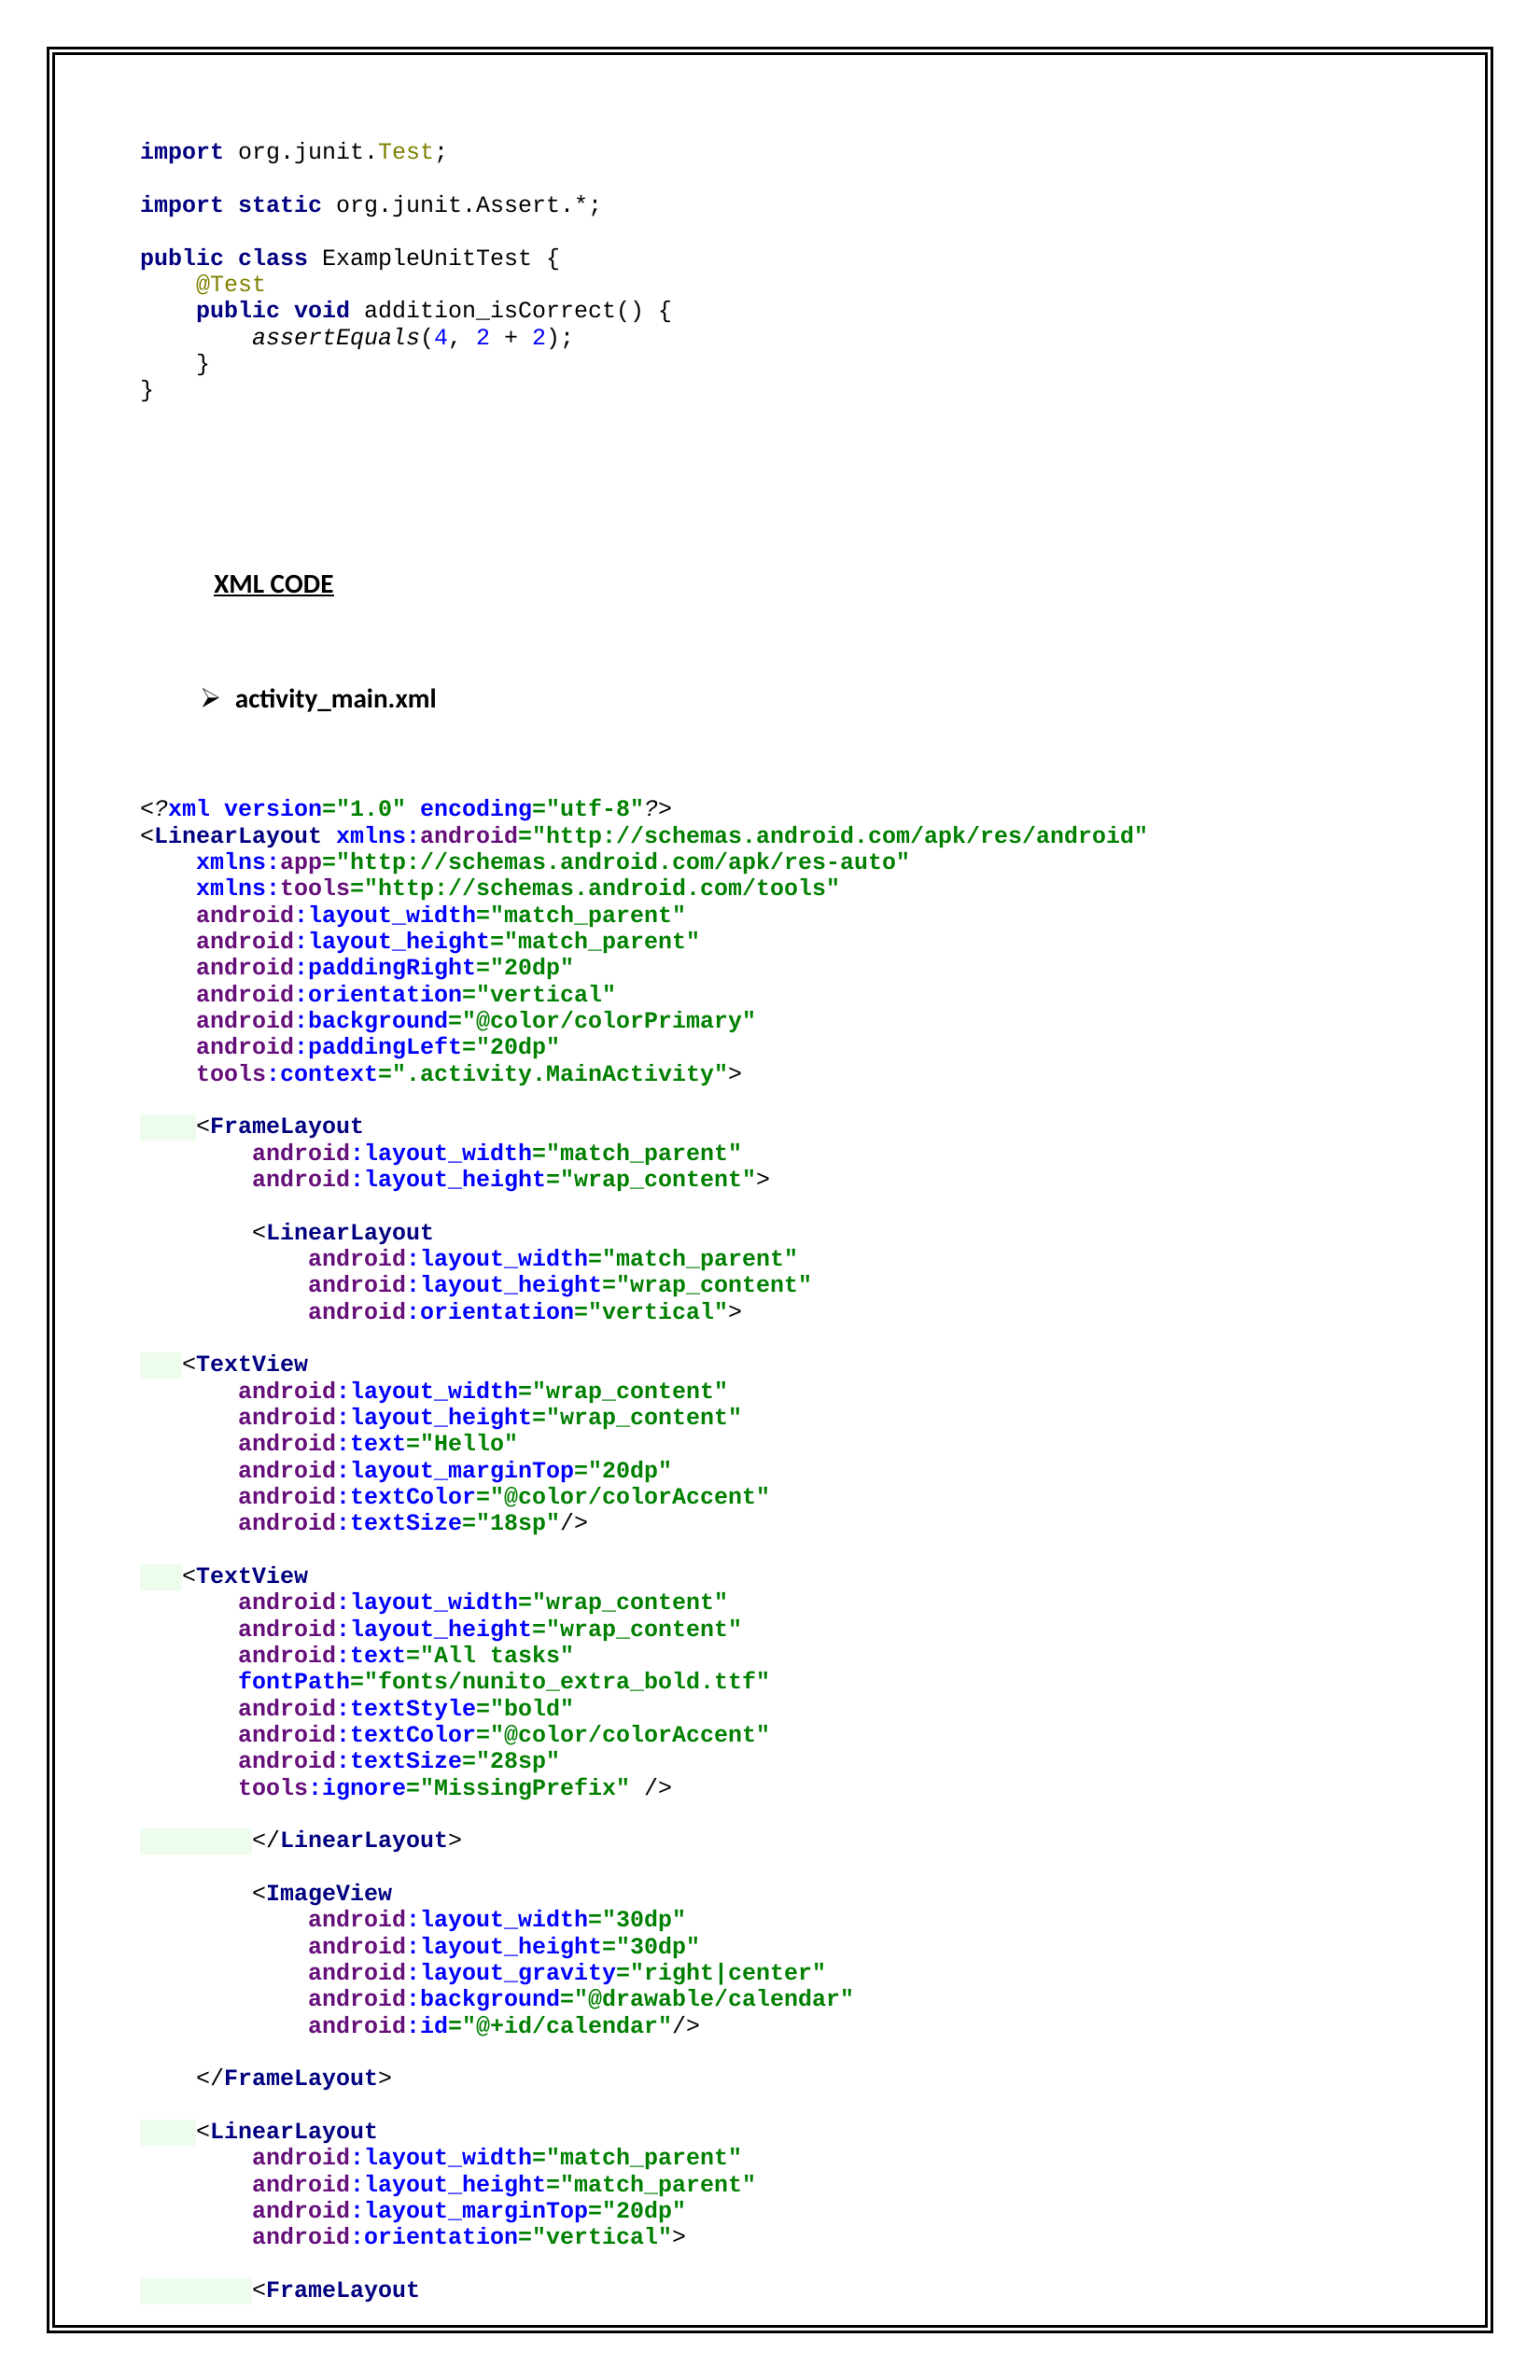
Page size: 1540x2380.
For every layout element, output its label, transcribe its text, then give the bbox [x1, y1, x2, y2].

text import org.junit.Test; import static org.junit.Assert.*; public class ExampleUnitTest { @Test public void addition_isCorrect() { assertEquals(4, 2 + 2); } } [140, 140, 1400, 404]
text XML CODE [140, 567, 1400, 599]
list activity_main.xml [200, 681, 1400, 715]
text <?xml version="1.0" encoding="utf-8"?> <LinearLayout xmlns:android="http://schemas.android.com/apk/res/android" xmlns:app="http://schemas.android.com/apk/res-auto" xmlns:tools="http://schemas.android.com/tools" android:layout_width="match_parent" android:layout_height="match_parent" android:paddingRight="20dp" android:orientation="vertical" android:background="@color/colorPrimary" android:paddingLeft="20dp" tools:context=".activity.MainActivity"> <FrameLayout android:layout_width="match_parent" android:layout_height="wrap_content"> <LinearLayout android:layout_width="match_parent" android:layout_height="wrap_content" android:orientation="vertical"> <TextView android:layout_width="wrap_content" android:layout_height="wrap_content" android:text="Hello" android:layout_marginTop="20dp" android:textColor="@color/colorAccent" android:textSize="18sp"/> <TextView android:layout_width="wrap_content" android:layout_height="wrap_content" android:text="All tasks" fontPath="fonts/nunito_extra_bold.ttf" android:textStyle="bold" android:textColor="@color/colorAccent" android:textSize="28sp" tools:ignore="MissingPrefix" /> </LinearLayout> <ImageView android:layout_width="30dp" android:layout_height="30dp" android:layout_gravity="right|center" android:background="@drawable/calendar" android:id="@+id/calendar"/> </FrameLayout> <LinearLayout android:layout_width="match_parent" android:layout_height="match_parent" android:layout_marginTop="20dp" android:orientation="vertical"> <FrameLayout [140, 797, 1400, 2304]
